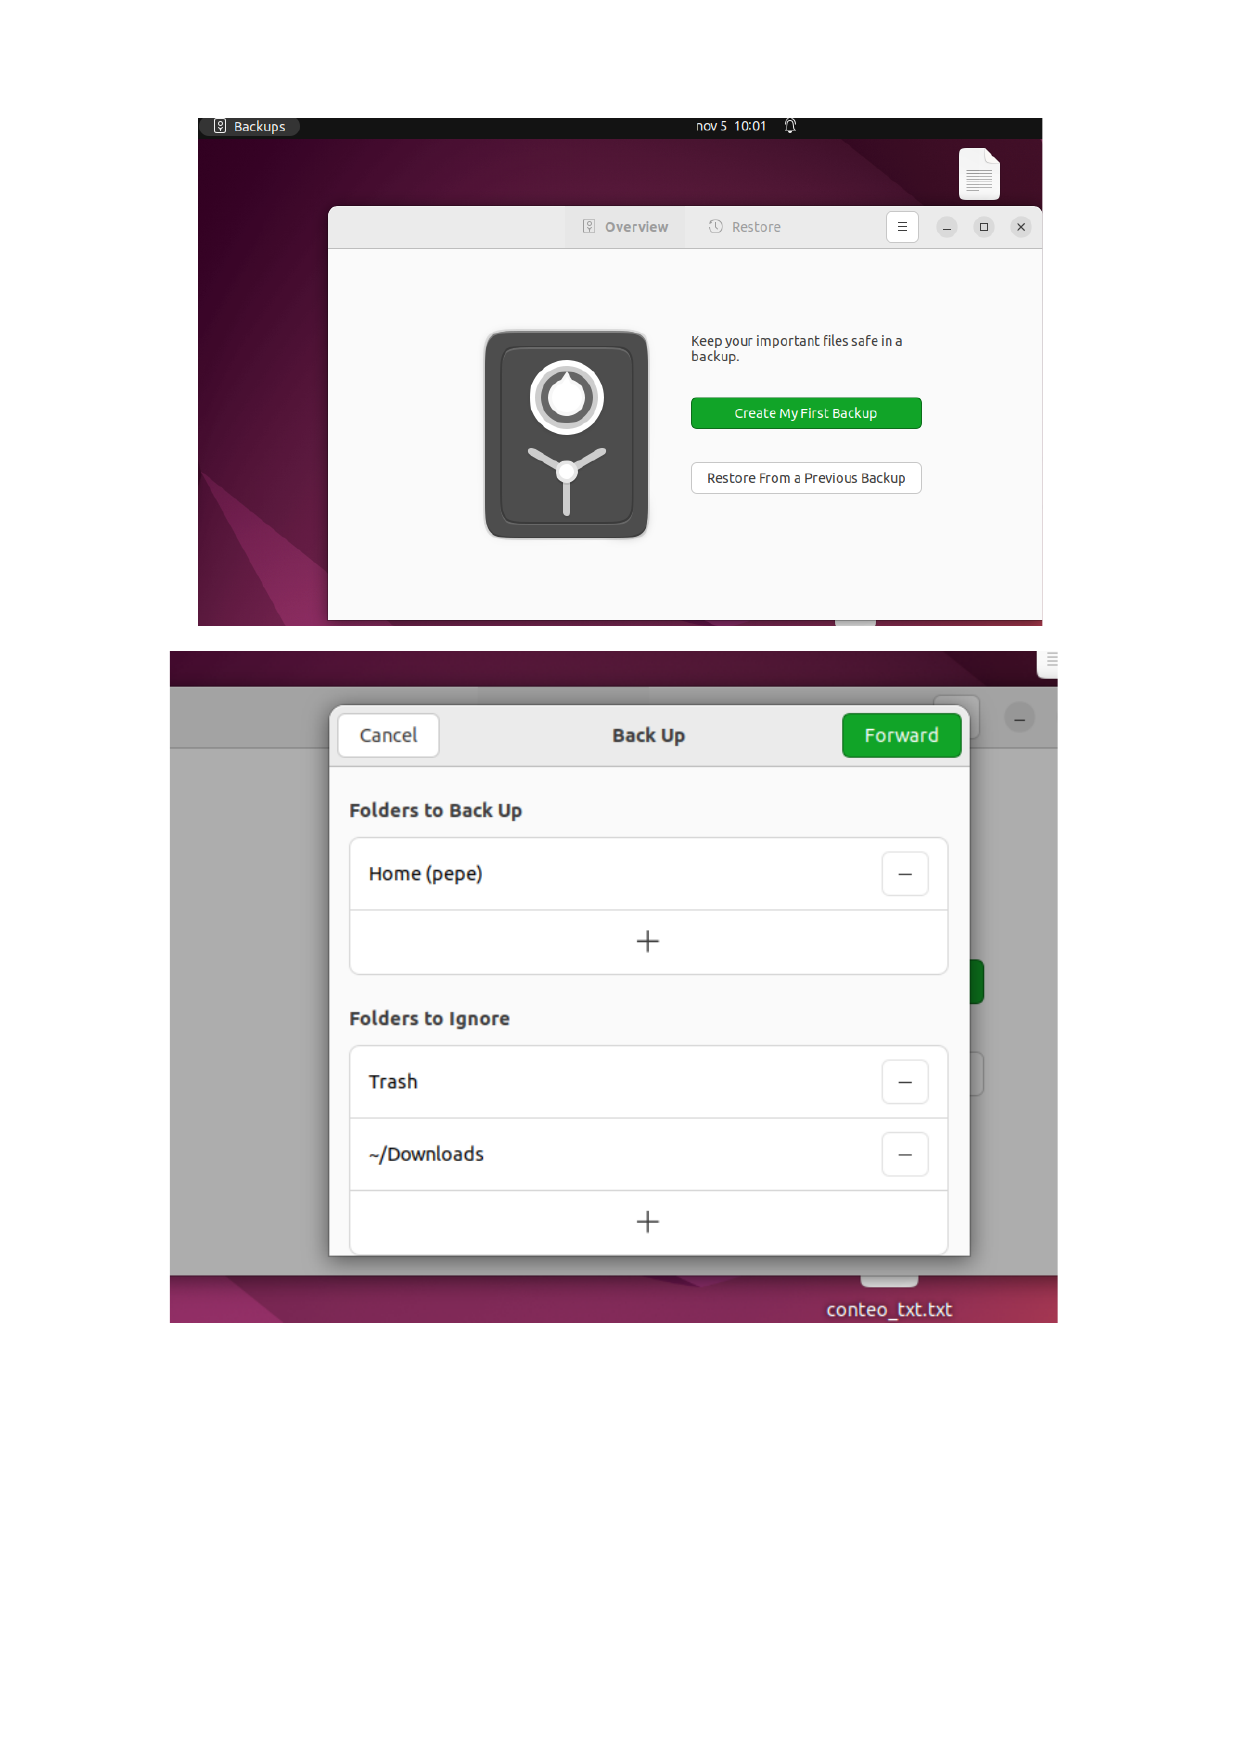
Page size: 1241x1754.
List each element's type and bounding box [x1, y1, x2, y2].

picture [198, 118, 1043, 626]
picture [169, 651, 1058, 1323]
